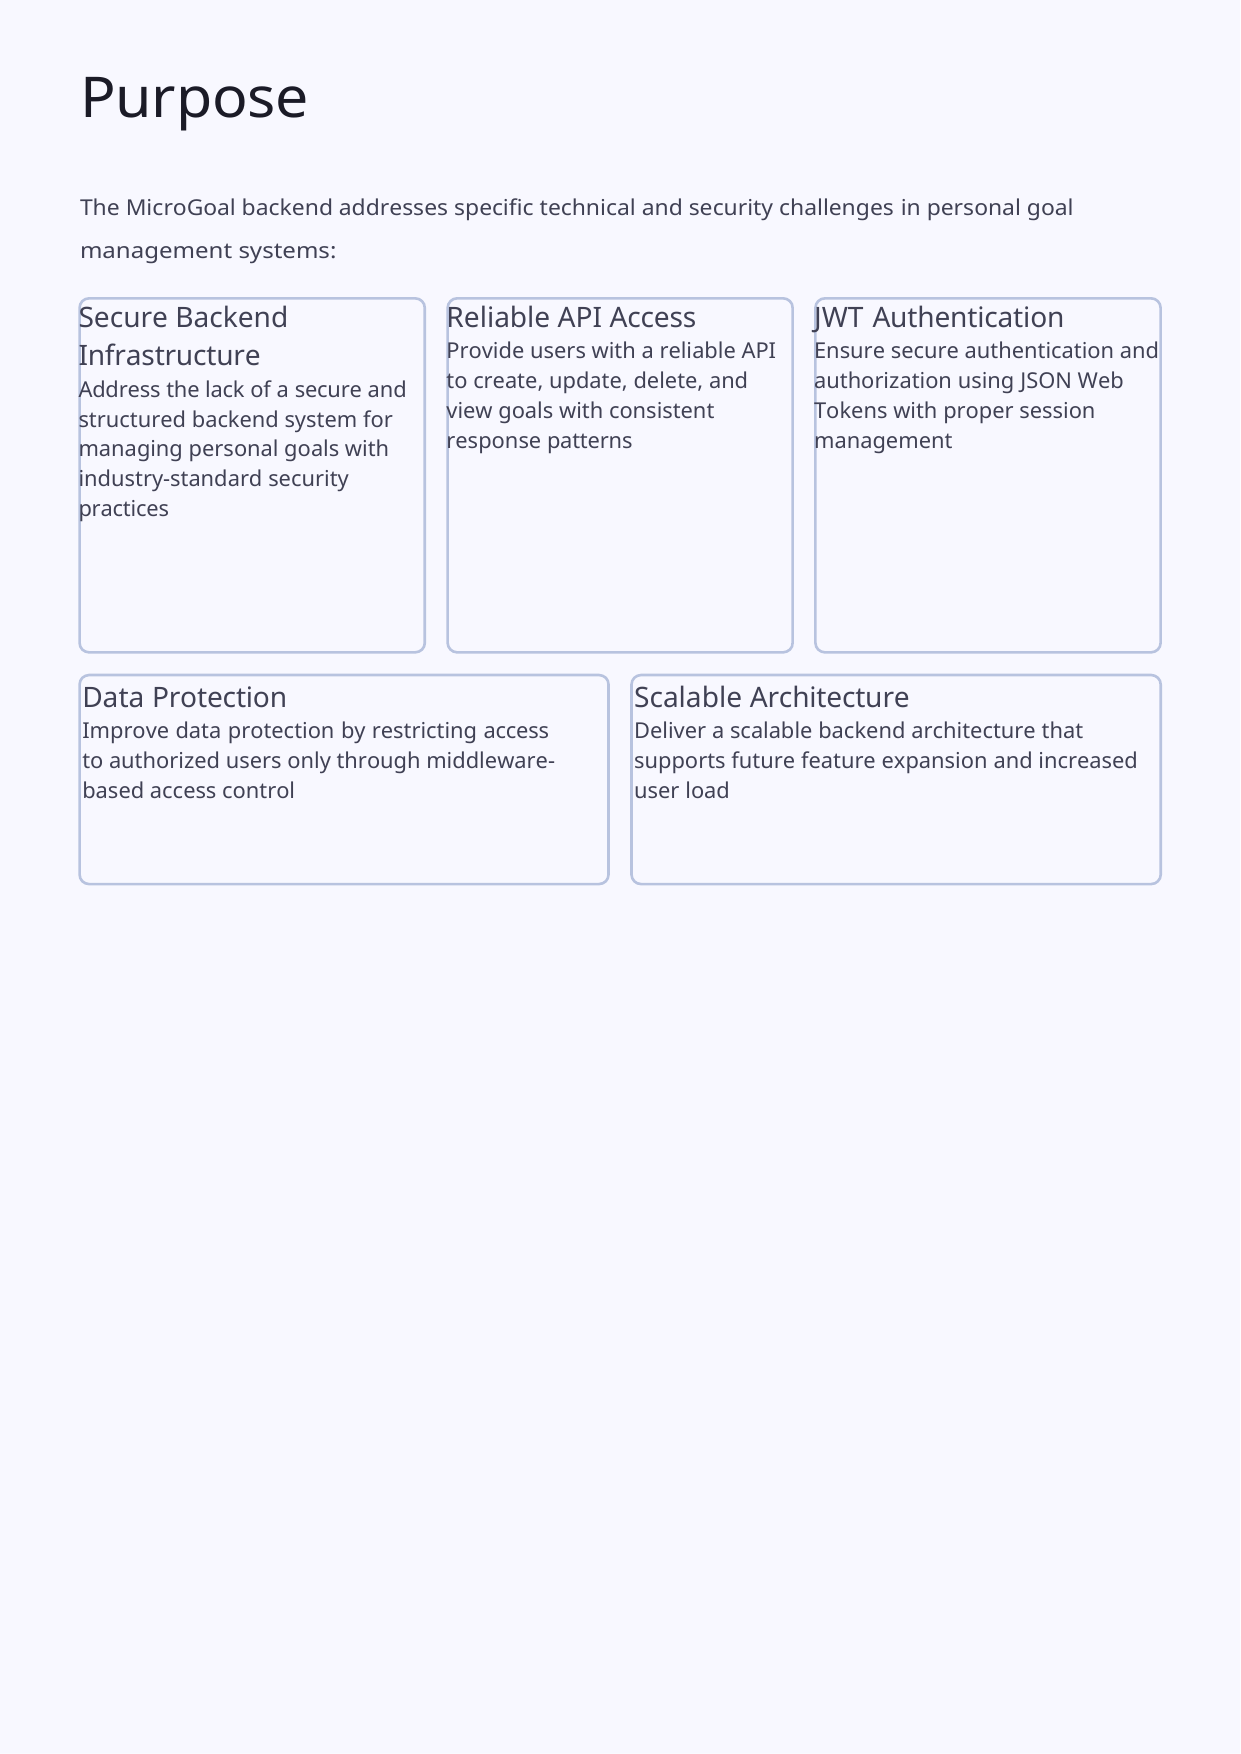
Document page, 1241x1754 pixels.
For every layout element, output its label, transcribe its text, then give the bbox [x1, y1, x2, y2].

text The MicroGoal backend addresses specific technical and security challenges in personal goal management systems: [80, 192, 1159, 264]
subtitle Purpose [80, 58, 1173, 134]
